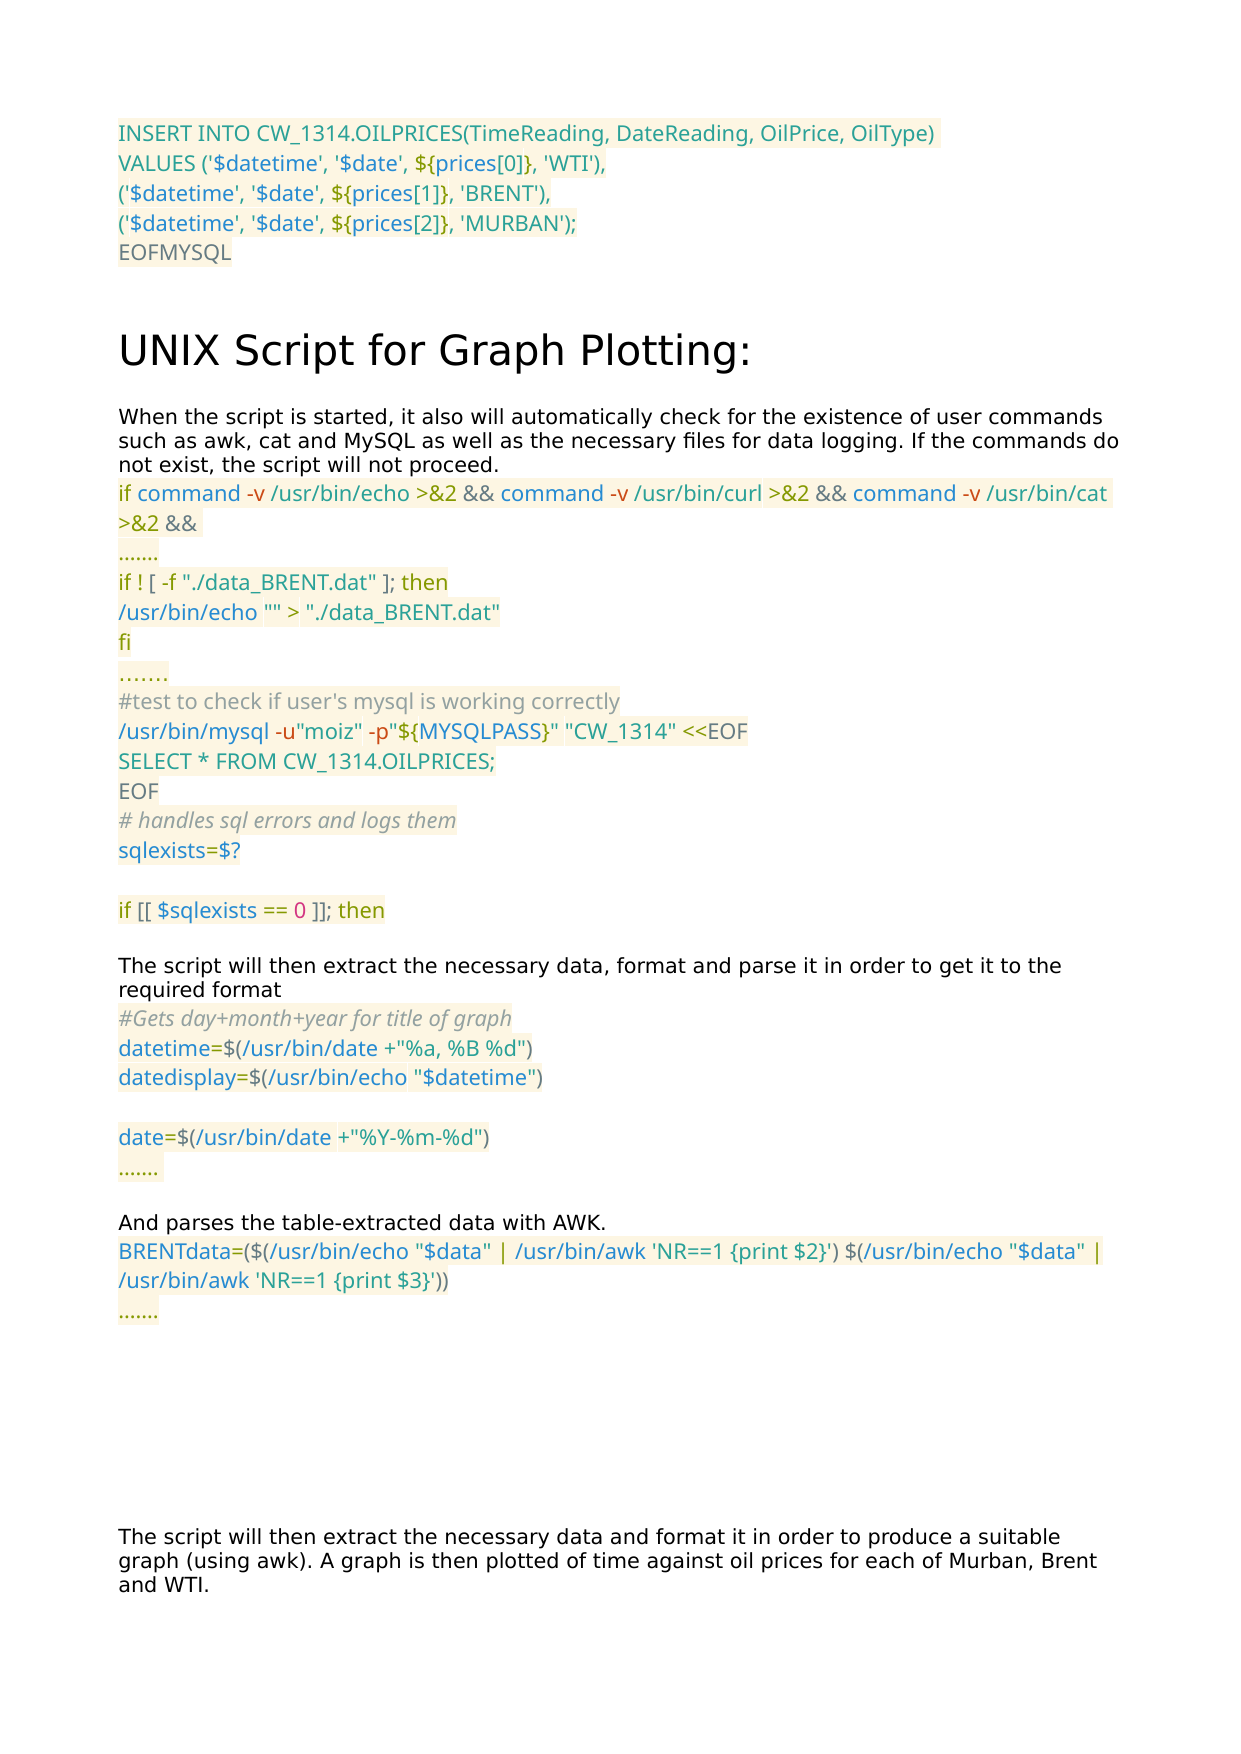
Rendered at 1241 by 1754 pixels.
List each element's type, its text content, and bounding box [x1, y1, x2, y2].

text And parses the table-extracted data with AWK. [118, 1211, 1122, 1236]
text datedisplay=$(/usr/bin/echo "$datetime") [118, 1062, 1122, 1092]
text The script will then extract the necessary data and format it in order to produce a suitable graph (using awk). A graph is then plotted of time against oil prices for each of Murban, Brent and WTI. [118, 1525, 1122, 1597]
text INSERT INTO CW_1314.OILPRICES(TimeReading, DateReading, OilPrice, OilType) [118, 118, 1122, 148]
text ('$datetime', '$date', ${prices[1]}, 'BRENT'), [118, 178, 1122, 207]
text EOF [118, 776, 1122, 805]
text SELECT * FROM CW_1314.OILPRICES; [118, 746, 1122, 776]
text #Gets day+month+year for title of graph [118, 1003, 1122, 1033]
text fi [118, 627, 1122, 657]
text ……. [118, 1295, 1122, 1325]
text datetime=$(/usr/bin/date +"%a, %B %d") [118, 1033, 1122, 1062]
text #test to check if user's mysql is working correctly [118, 686, 1122, 716]
text if [[ $sqlexists == 0 ]]; then [118, 895, 1122, 924]
text /usr/bin/mysql -u"moiz" -p"${MYSQLPASS}" "CW_1314" <<EOF [118, 716, 1122, 746]
text ……. [118, 1152, 1122, 1182]
text The script will then extract the necessary data, format and parse it in order to get it to the required format [118, 954, 1122, 1003]
text date=$(/usr/bin/date +"%Y-%m-%d") [118, 1122, 1122, 1152]
text EOFMYSQL [118, 237, 1122, 267]
text When the script is started, it also will automatically check for the existence of user commands such as awk, cat and MySQL as well as the necessary files for data logging. If the commands do not exist, the script will not proceed. [118, 405, 1122, 478]
text if ! [ -f "./data_BRENT.dat" ]; then [118, 567, 1122, 597]
text # handles sql errors and logs them [118, 805, 1122, 835]
text /usr/bin/echo "" > "./data_BRENT.dat" [118, 597, 1122, 627]
text sqlexists=$? [118, 835, 1122, 865]
text ……. [118, 537, 1122, 567]
text BRENTdata=($(/usr/bin/echo "$data" | /usr/bin/awk 'NR==1 {print $2}') $(/usr/bin/echo "$data" | /usr/bin/awk 'NR==1 {print $3}')) [118, 1236, 1122, 1295]
text if command -v /usr/bin/echo >&2 && command -v /usr/bin/curl >&2 && command -v /usr/bin/cat >&2 && [118, 478, 1122, 537]
text ……. [118, 657, 1122, 686]
text ('$datetime', '$date', ${prices[2]}, 'MURBAN'); [118, 207, 1122, 237]
text UNIX Script for Graph Plotting: [118, 327, 1122, 375]
text VALUES ('$datetime', '$date', ${prices[0]}, 'WTI'), [118, 148, 1122, 178]
